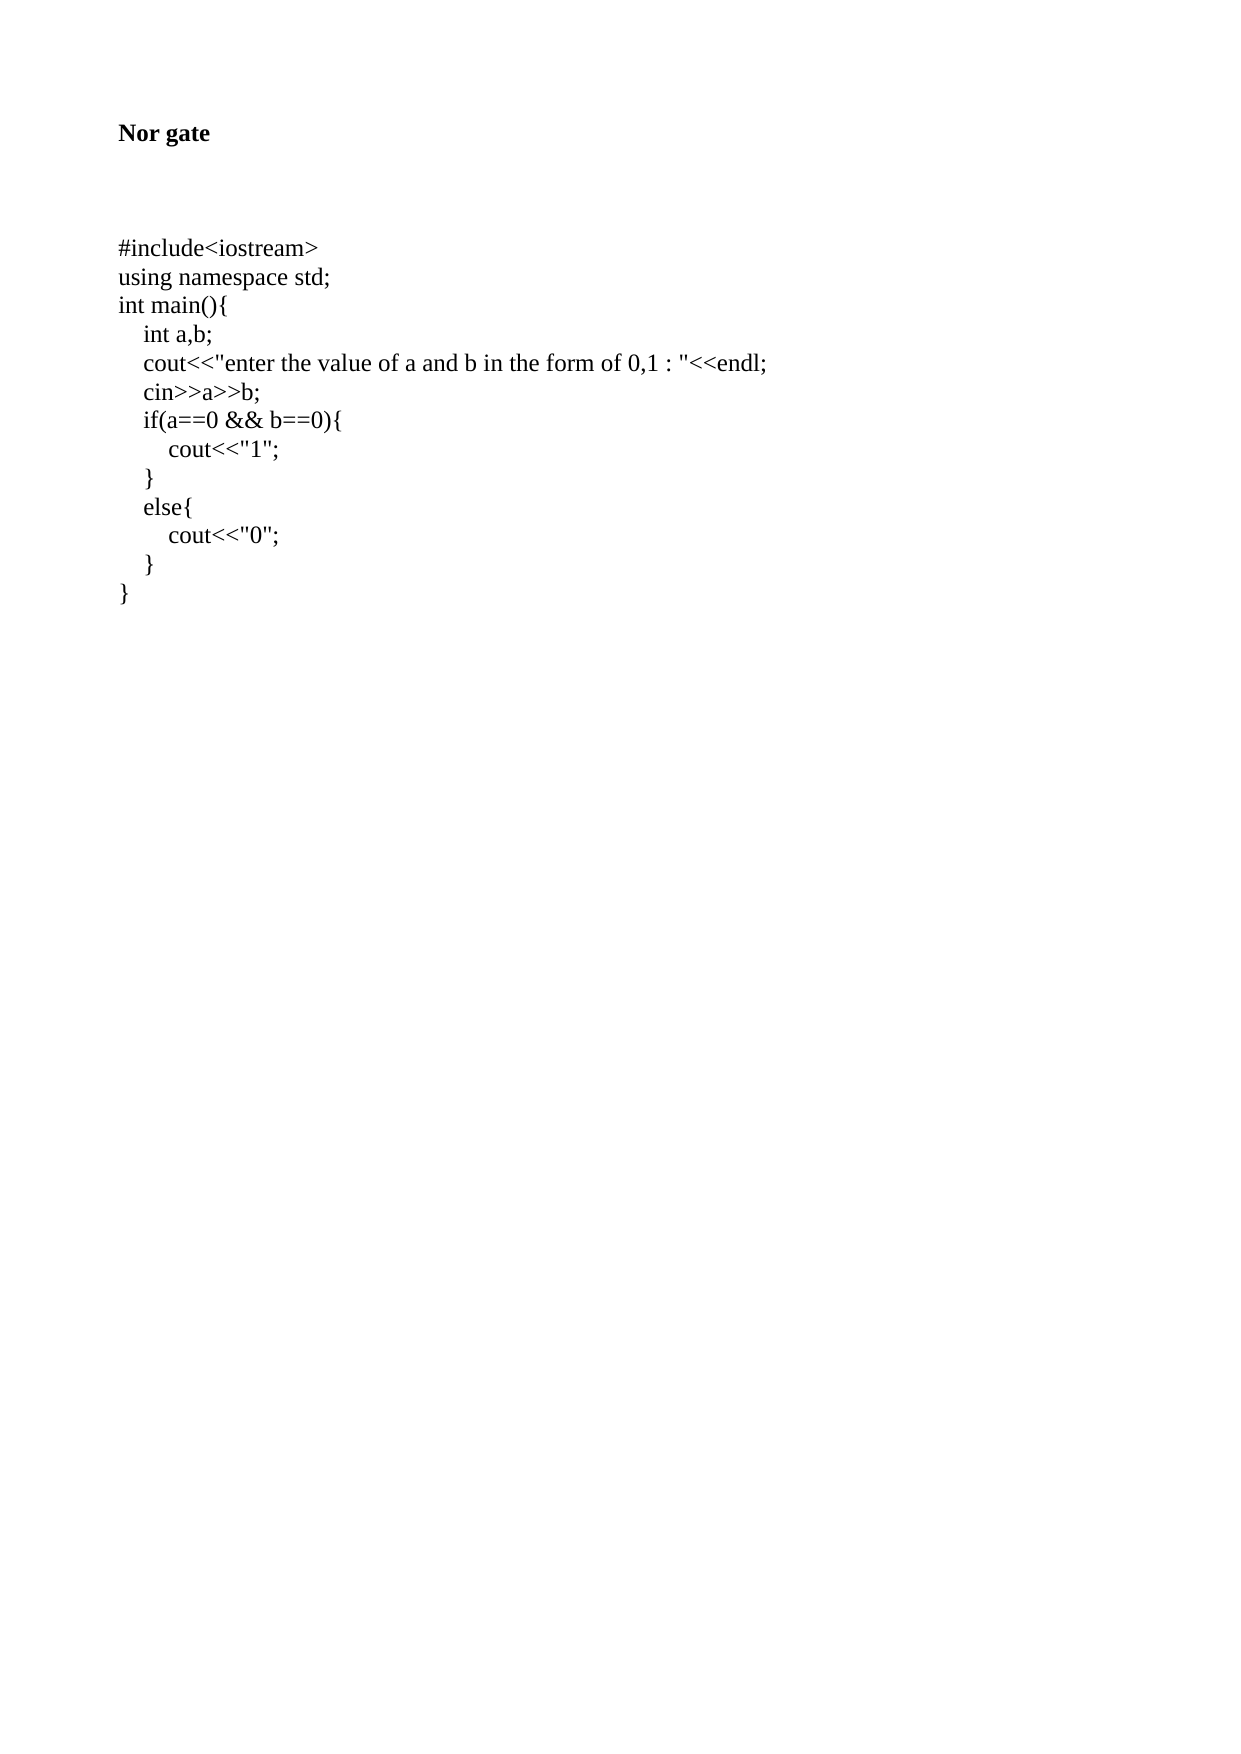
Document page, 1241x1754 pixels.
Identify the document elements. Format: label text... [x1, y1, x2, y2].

text cin>>a>>b; [118, 377, 1122, 406]
text cout<<"1"; [118, 434, 1122, 463]
text if(a==0 && b==0){ [118, 406, 1122, 434]
text } [118, 578, 1122, 607]
text Nor gate [118, 118, 1122, 147]
text int a,b; [118, 319, 1122, 348]
text cout<<"enter the value of a and b in the form of 0,1 : "<<endl; [118, 348, 1122, 377]
text } [118, 549, 1122, 578]
text using namespace std; [118, 262, 1122, 291]
text } [118, 463, 1122, 492]
text int main(){ [118, 291, 1122, 319]
text else{ [118, 492, 1122, 521]
text cout<<"0"; [118, 521, 1122, 549]
text #include<iostream> [118, 233, 1122, 262]
